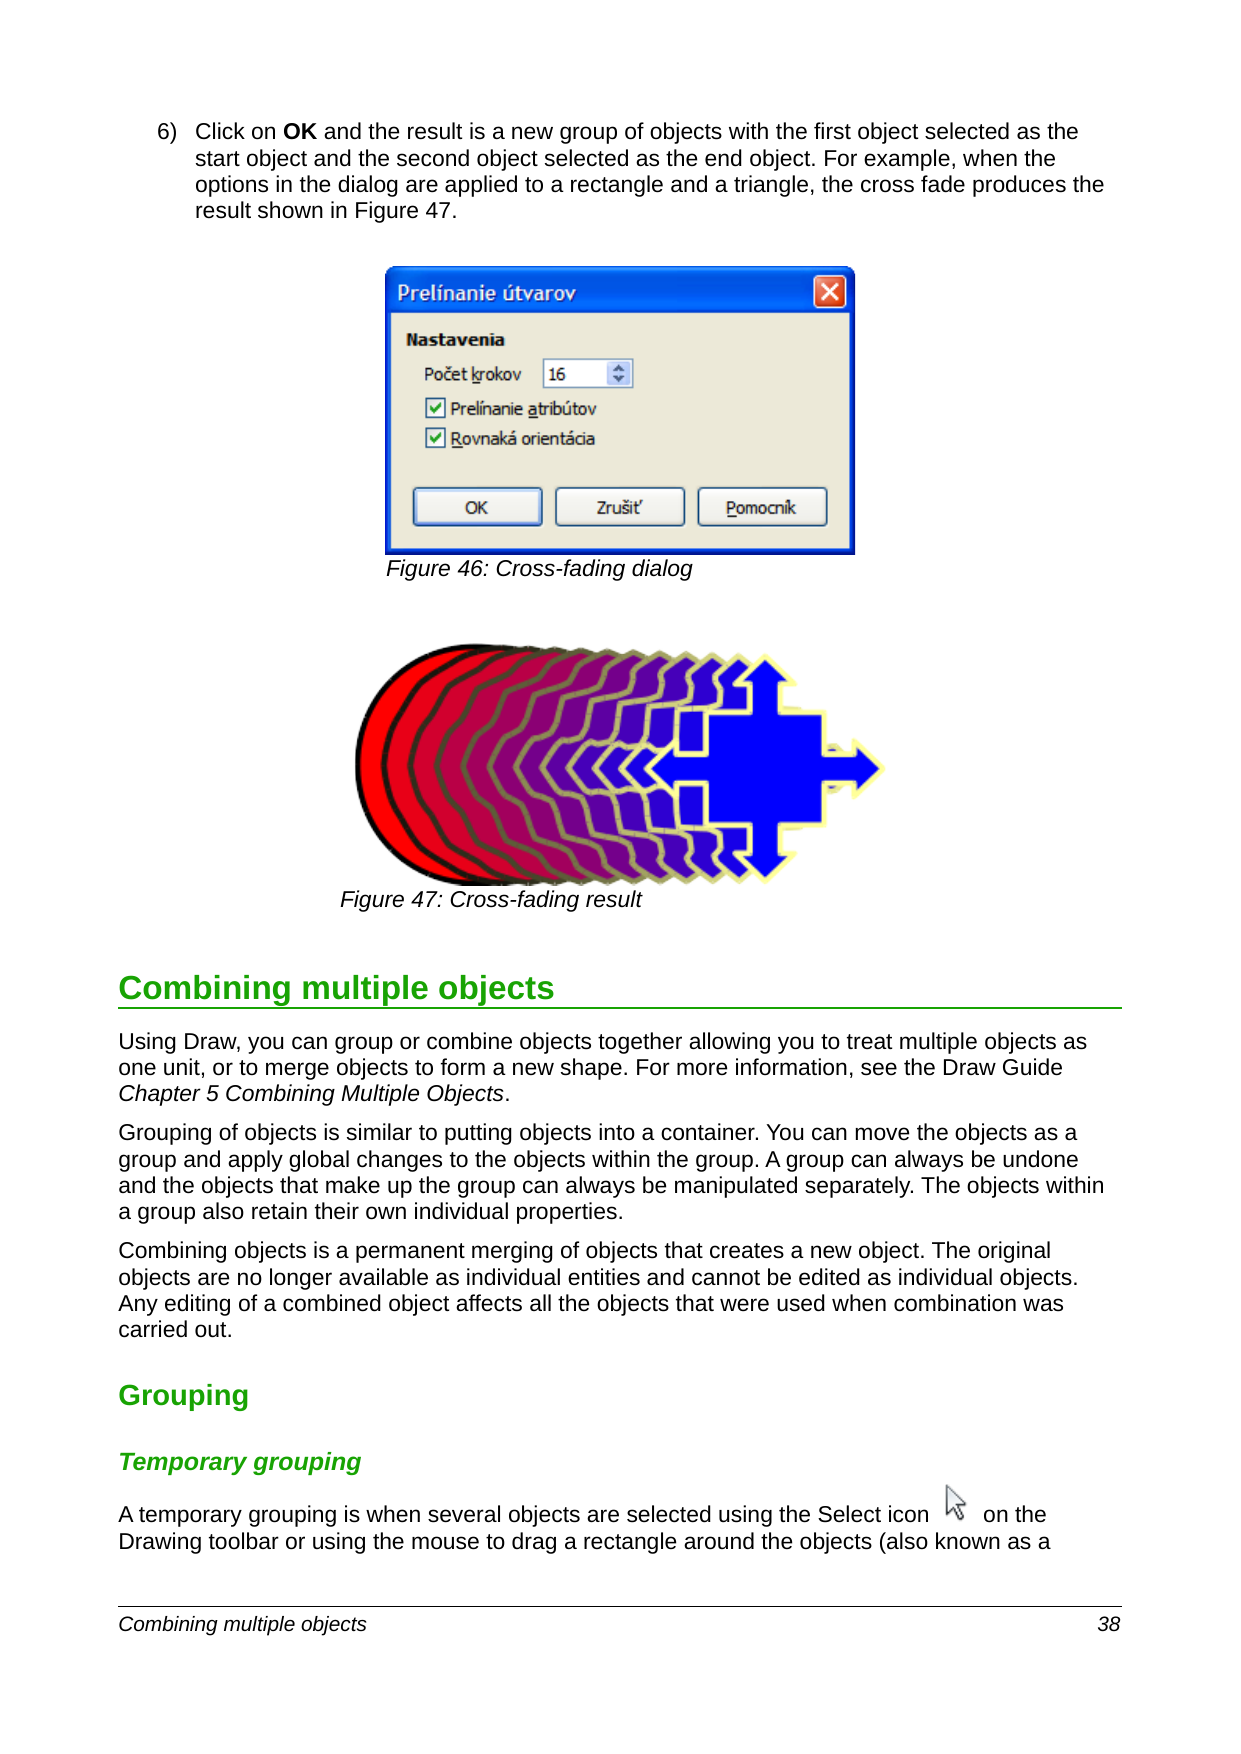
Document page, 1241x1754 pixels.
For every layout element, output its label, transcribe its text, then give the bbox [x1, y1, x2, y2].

text Combining objects is a permanent merging of objects that creates a new object. The original objects are no longer available as individual entities and cannot be edited as individual objects. Any editing of a combined object affects all the objects that were used when combination was carried out. [118, 1237, 1122, 1342]
subtitle Temporary grouping [118, 1447, 1122, 1476]
text Figure 46: Cross-fading dialog [386, 555, 854, 581]
text Figure 47: Cross-fading result [340, 662, 900, 912]
subtitle Grouping [118, 1378, 1122, 1412]
text Grouping of objects is similar to putting objects into a container. You can move the objects as a group and apply global changes to the objects within the group. A group can always be undone and the objects that make up the group can always be manipulated separately. The objects within a group also retain their own individual properties. [118, 1119, 1122, 1224]
picture [385, 266, 856, 555]
text Using Draw, you can group or combine objects together allowing you to treat multiple objects as one unit, or to merge objects to form a new shape. For more information, see the Draw Guide Chapter 5 Combining Multiple Objects. [118, 1028, 1122, 1107]
picture [936, 1482, 977, 1523]
text A temporary grouping is when several objects are selected using the Select icon on the Drawing toolbar or using the mouse to drag a rectangle around the objects (also known as a [118, 1482, 1122, 1554]
picture [354, 643, 886, 886]
subtitle Combining multiple objects [118, 968, 1122, 1007]
list Click on OK and the result is a new group of objects with the first object selected as the start object and the second object selected as the end object. For example, when the options in the dialog are applied to a rectangle and a triangle, the cross fade produces the result shown in Figure 47. [177, 118, 1122, 223]
